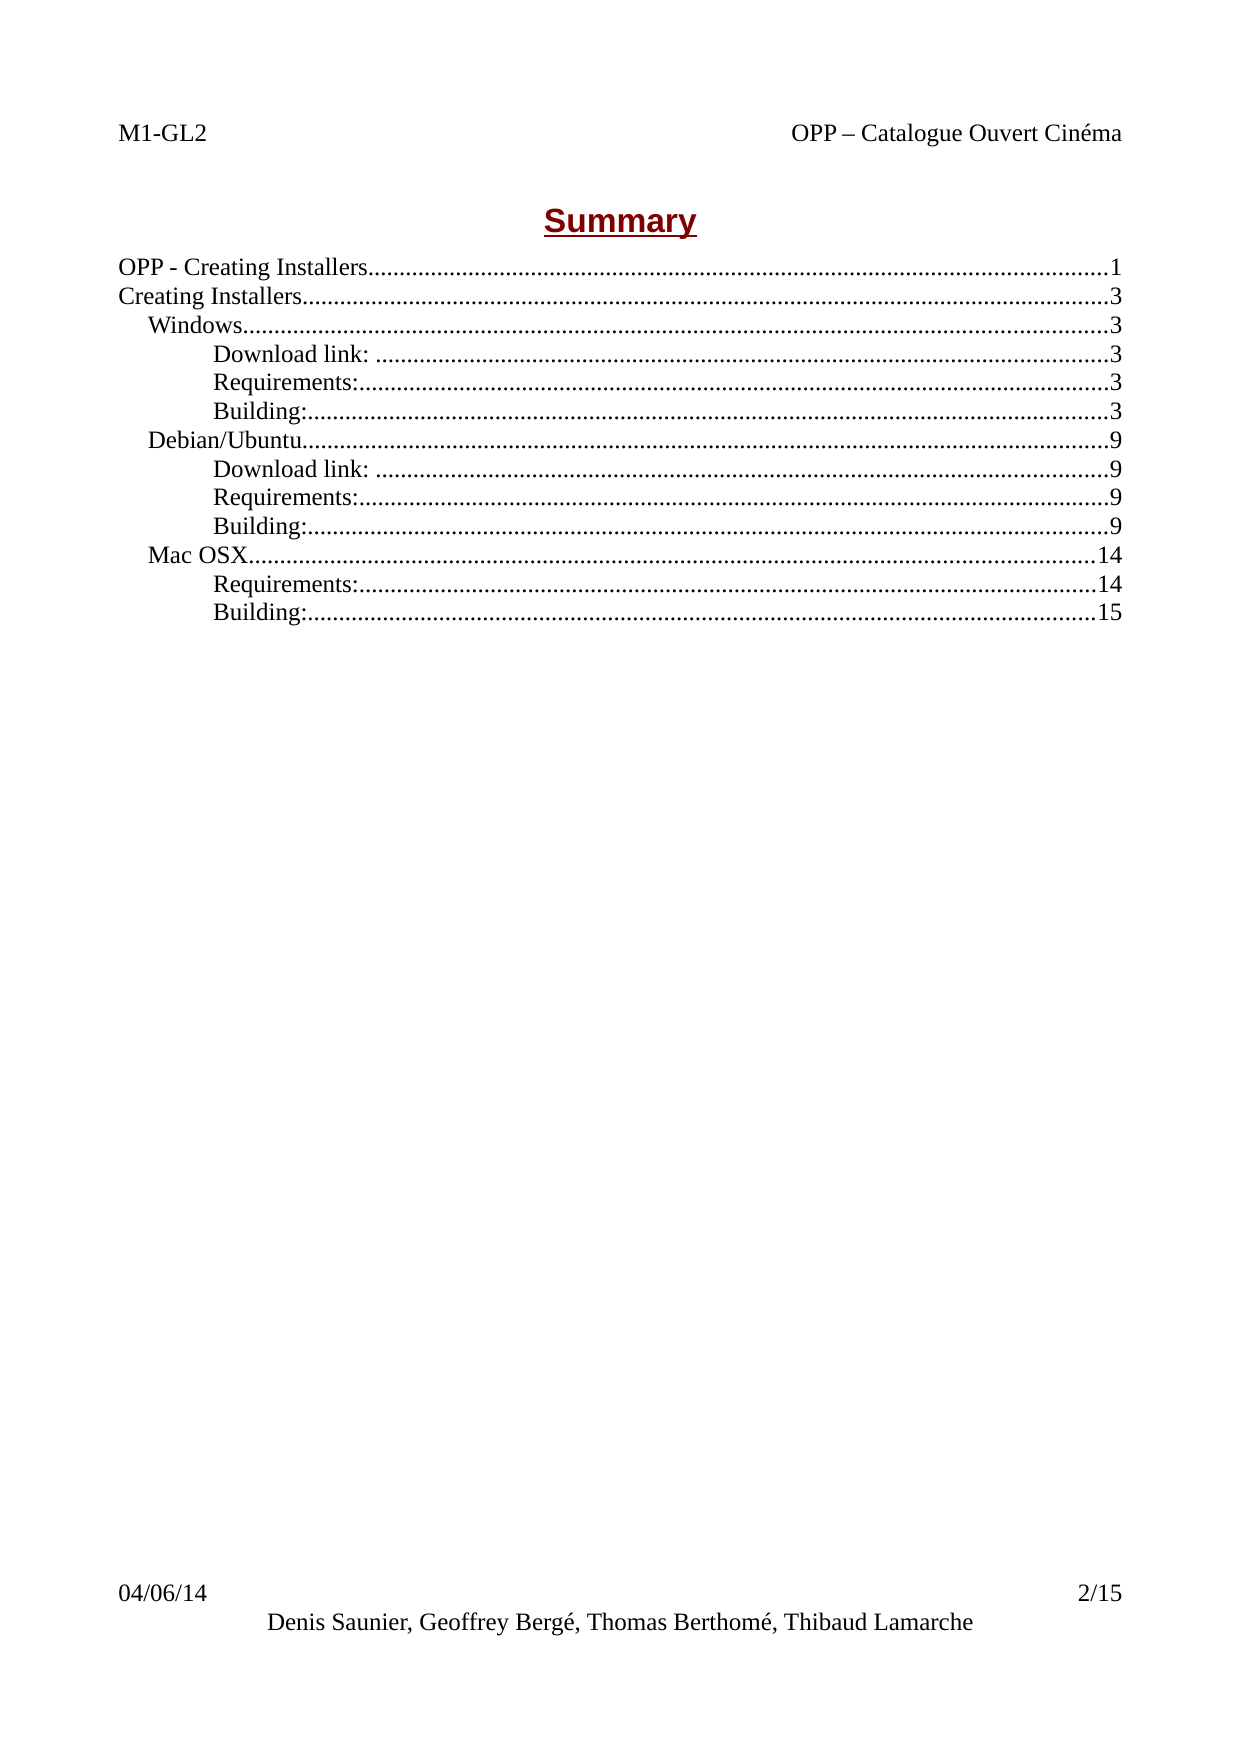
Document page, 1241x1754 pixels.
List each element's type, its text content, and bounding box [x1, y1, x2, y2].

text Requirements: 14 [207, 569, 1122, 597]
text Download link: 3 [207, 339, 1122, 367]
text Creating Installers 3 [118, 281, 1122, 310]
text Requirements: 3 [207, 367, 1122, 396]
text Download link: 9 [207, 454, 1122, 482]
text OPP - Creating Installers 1 [118, 252, 1122, 281]
text Windows 3 [148, 310, 1122, 339]
text Building: 9 [207, 511, 1122, 540]
subtitle Summary [118, 201, 1122, 240]
text Mac OSX 14 [148, 540, 1122, 569]
text Building: 15 [207, 597, 1122, 626]
text Building: 3 [207, 396, 1122, 425]
text Requirements: 9 [207, 482, 1122, 511]
text Debian/Ubuntu 9 [148, 425, 1122, 454]
